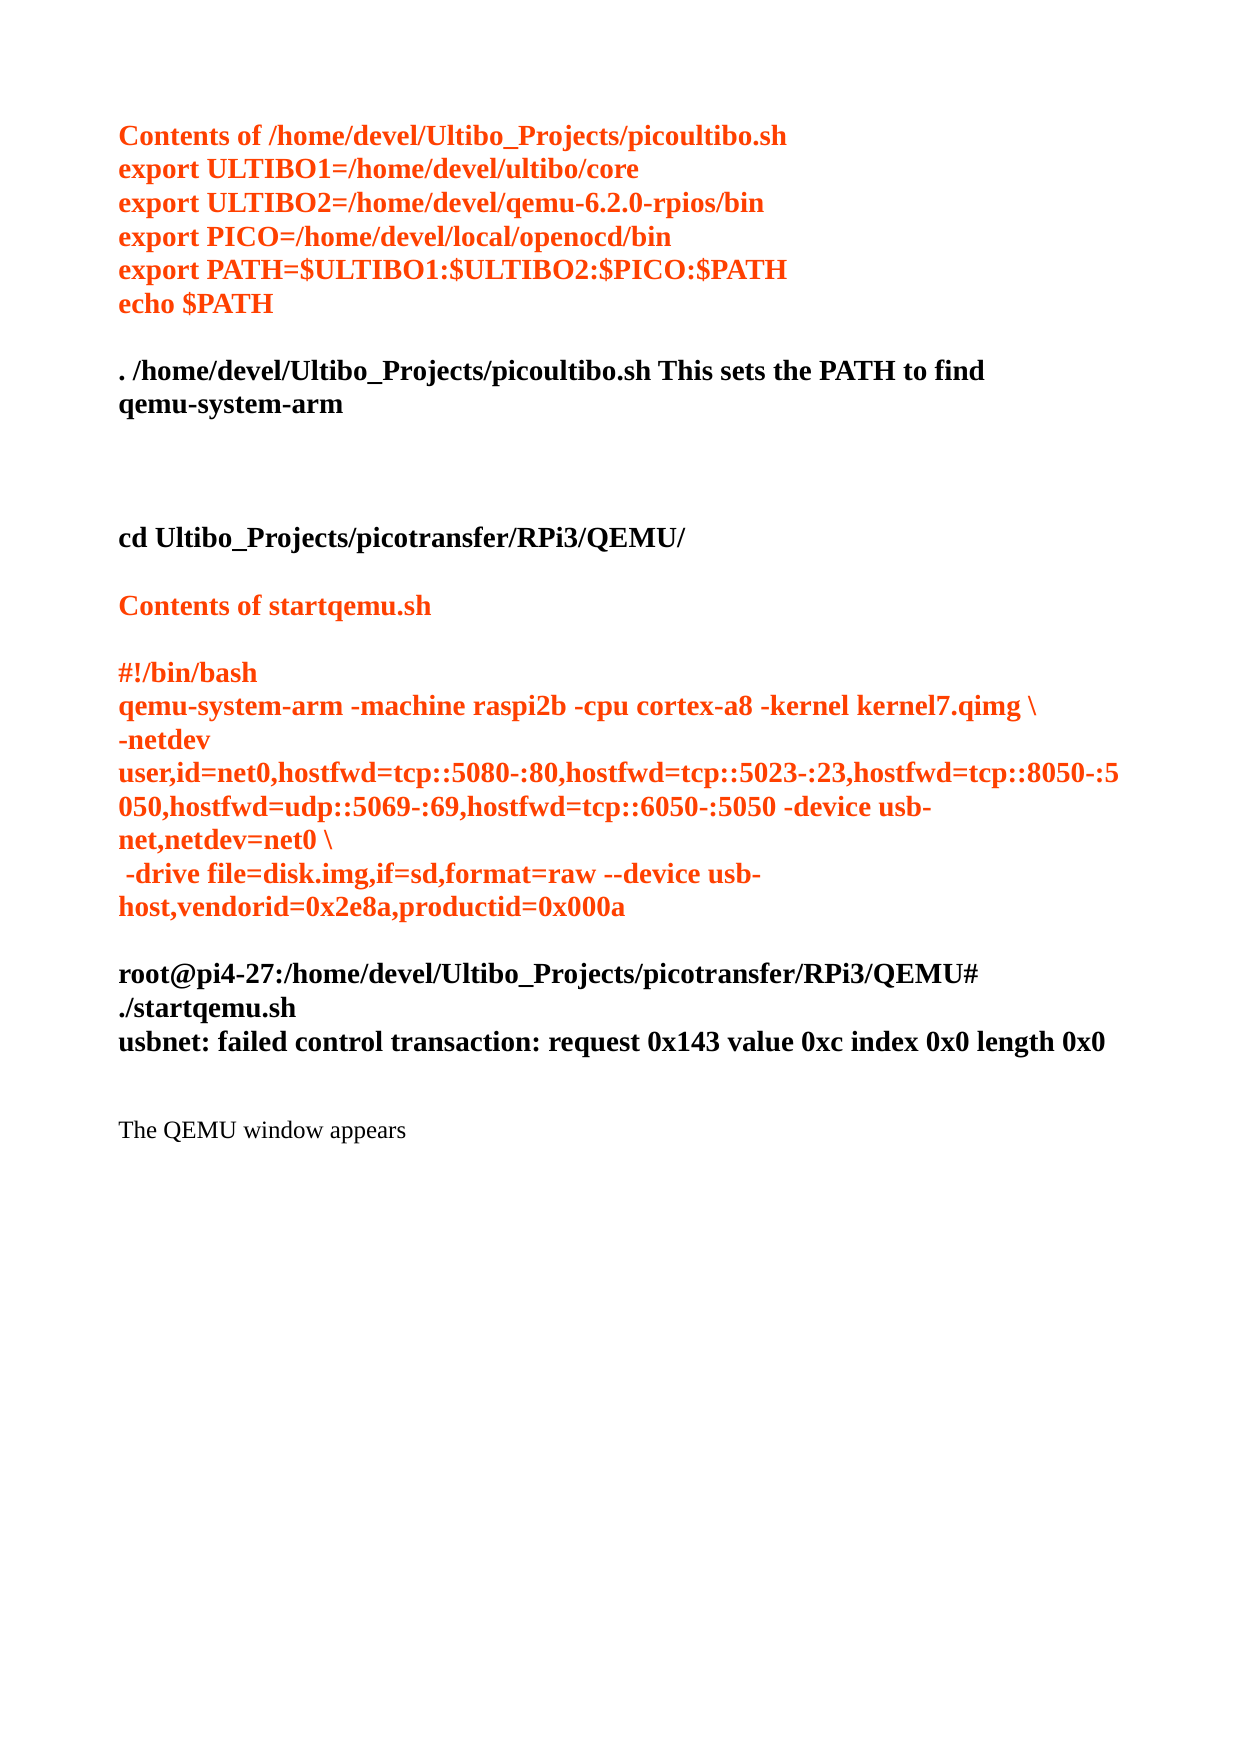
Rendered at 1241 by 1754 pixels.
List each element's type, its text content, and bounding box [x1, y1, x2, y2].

text -netdev user,id=net0,hostfwd=tcp::5080-:80,hostfwd=tcp::5023-:23,hostfwd=tcp::8050-:5050,hostfwd=udp::5069-:69,hostfwd=tcp::6050-:5050 -device usb-net,netdev=net0 \ [118, 722, 1122, 856]
text export ULTIBO2=/home/devel/qemu-6.2.0-rpios/bin [118, 185, 1122, 219]
text export PICO=/home/devel/local/openocd/bin [118, 219, 1122, 252]
text qemu-system-arm -machine raspi2b -cpu cortex-a8 -kernel kernel7.qimg \ [118, 688, 1122, 722]
text cd Ultibo_Projects/picotransfer/RPi3/QEMU/ [118, 521, 1122, 554]
text #!/bin/bash [118, 655, 1122, 688]
text echo $PATH [118, 286, 1122, 319]
text . /home/devel/Ultibo_Projects/picoultibo.sh This sets the PATH to find [118, 353, 1122, 386]
text -drive file=disk.img,if=sd,format=raw --device usb-host,vendorid=0x2e8a,productid=0x000a [118, 856, 1122, 923]
text export ULTIBO1=/home/devel/ultibo/core [118, 152, 1122, 185]
text Contents of startqemu.sh [118, 588, 1122, 621]
text The QEMU window appears [118, 1115, 1122, 1143]
text Contents of /home/devel/Ultibo_Projects/picoultibo.sh [118, 118, 1122, 152]
text root@pi4-27:/home/devel/Ultibo_Projects/picotransfer/RPi3/QEMU# ./startqemu.sh [118, 957, 1122, 1024]
text export PATH=$ULTIBO1:$ULTIBO2:$PICO:$PATH [118, 252, 1122, 286]
text qemu-system-arm [118, 386, 1122, 420]
text usbnet: failed control transaction: request 0x143 value 0xc index 0x0 length 0x0 [118, 1024, 1122, 1057]
